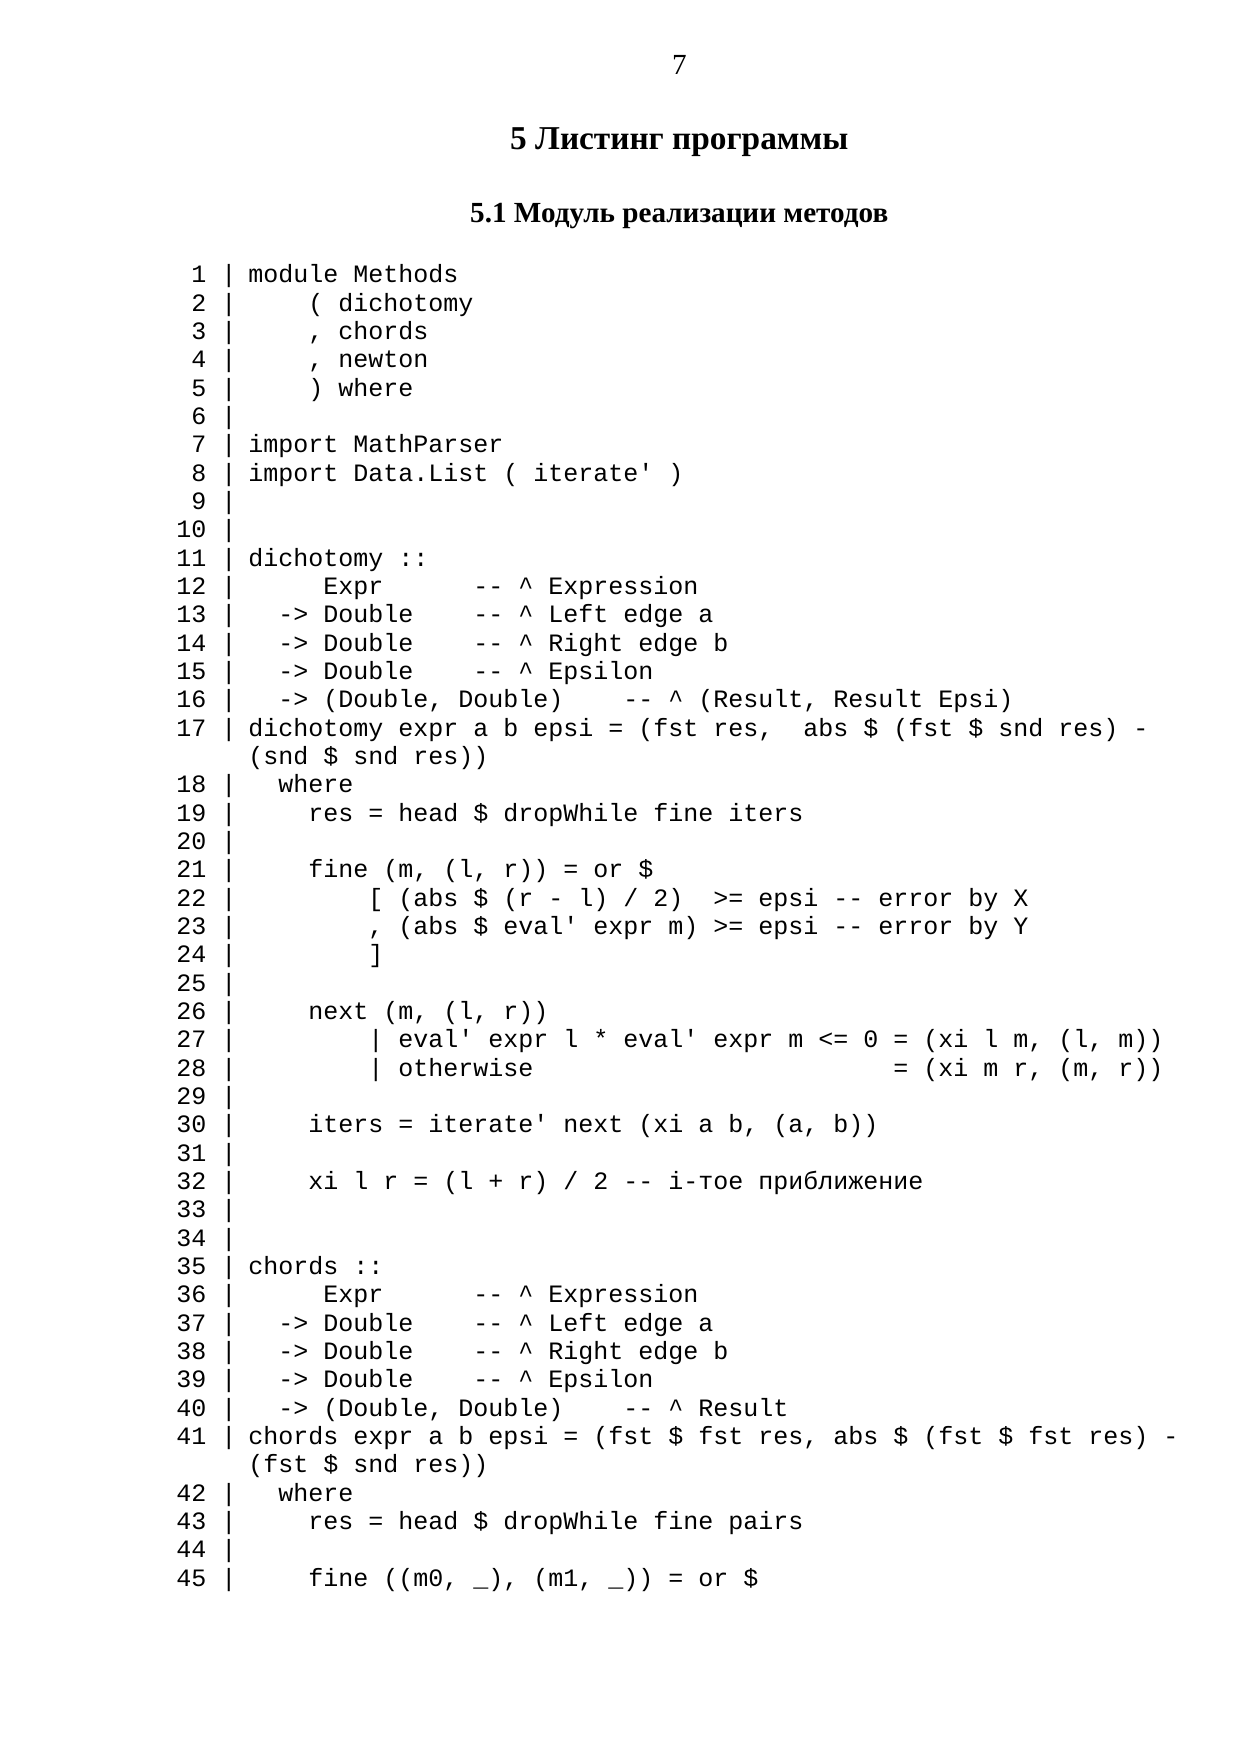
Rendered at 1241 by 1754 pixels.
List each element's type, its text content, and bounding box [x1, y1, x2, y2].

subtitle Модуль реализации методов [177, 195, 1181, 228]
list | otherwise = (xi m r, (m, r)) [236, 1055, 1181, 1084]
list module Methods [236, 262, 1181, 290]
list [ (abs $ (r - l) / 2) >= epsi -- error by X [236, 885, 1181, 914]
list xi l r = (l + r) / 2 -- i-тое приближение [236, 1169, 1181, 1197]
list ( dichotomy [236, 290, 1181, 319]
list -> Double -- ^ Right edge b [236, 630, 1181, 659]
list Expr -- ^ Expression [236, 574, 1181, 602]
list Expr -- ^ Expression [236, 1282, 1181, 1310]
list ) where [236, 375, 1181, 404]
list where [236, 772, 1181, 800]
list -> (Double, Double) -- ^ (Result, Result Epsi) [236, 687, 1181, 715]
list res = head $ dropWhile fine iters [236, 800, 1181, 829]
list iters = iterate' next (xi a b, (a, b)) [236, 1112, 1181, 1140]
subtitle Листинг программы [177, 118, 1181, 157]
list , chords [236, 319, 1181, 347]
list -> Double -- ^ Left edge a [236, 602, 1181, 630]
list dichotomy :: [236, 545, 1181, 574]
list -> Double -- ^ Epsilon [236, 659, 1181, 687]
list ] [236, 942, 1181, 970]
list where [236, 1480, 1181, 1509]
list -> Double -- ^ Left edge a [236, 1310, 1181, 1339]
list import MathParser [236, 432, 1181, 460]
list res = head $ dropWhile fine pairs [236, 1509, 1181, 1537]
list fine (m, (l, r)) = or $ [236, 857, 1181, 885]
list chords :: [236, 1254, 1181, 1282]
list -> Double -- ^ Epsilon [236, 1367, 1181, 1395]
list -> Double -- ^ Right edge b [236, 1339, 1181, 1367]
list | eval' expr l * eval' expr m <= 0 = (xi l m, (l, m)) [236, 1027, 1181, 1055]
list , (abs $ eval' expr m) >= epsi -- error by Y [236, 914, 1181, 942]
list , newton [236, 347, 1181, 375]
list import Data.List ( iterate' ) [236, 460, 1181, 489]
list -> (Double, Double) -- ^ Result [236, 1395, 1181, 1424]
list next (m, (l, r)) [236, 999, 1181, 1027]
list fine ((m0, _), (m1, _)) = or $ [236, 1565, 1181, 1594]
list chords expr a b epsi = (fst $ fst res, abs $ (fst $ fst res) - (fst $ snd res)) [236, 1424, 1181, 1480]
list dichotomy expr a b epsi = (fst res, abs $ (fst $ snd res) - (snd $ snd res)) [236, 715, 1181, 772]
